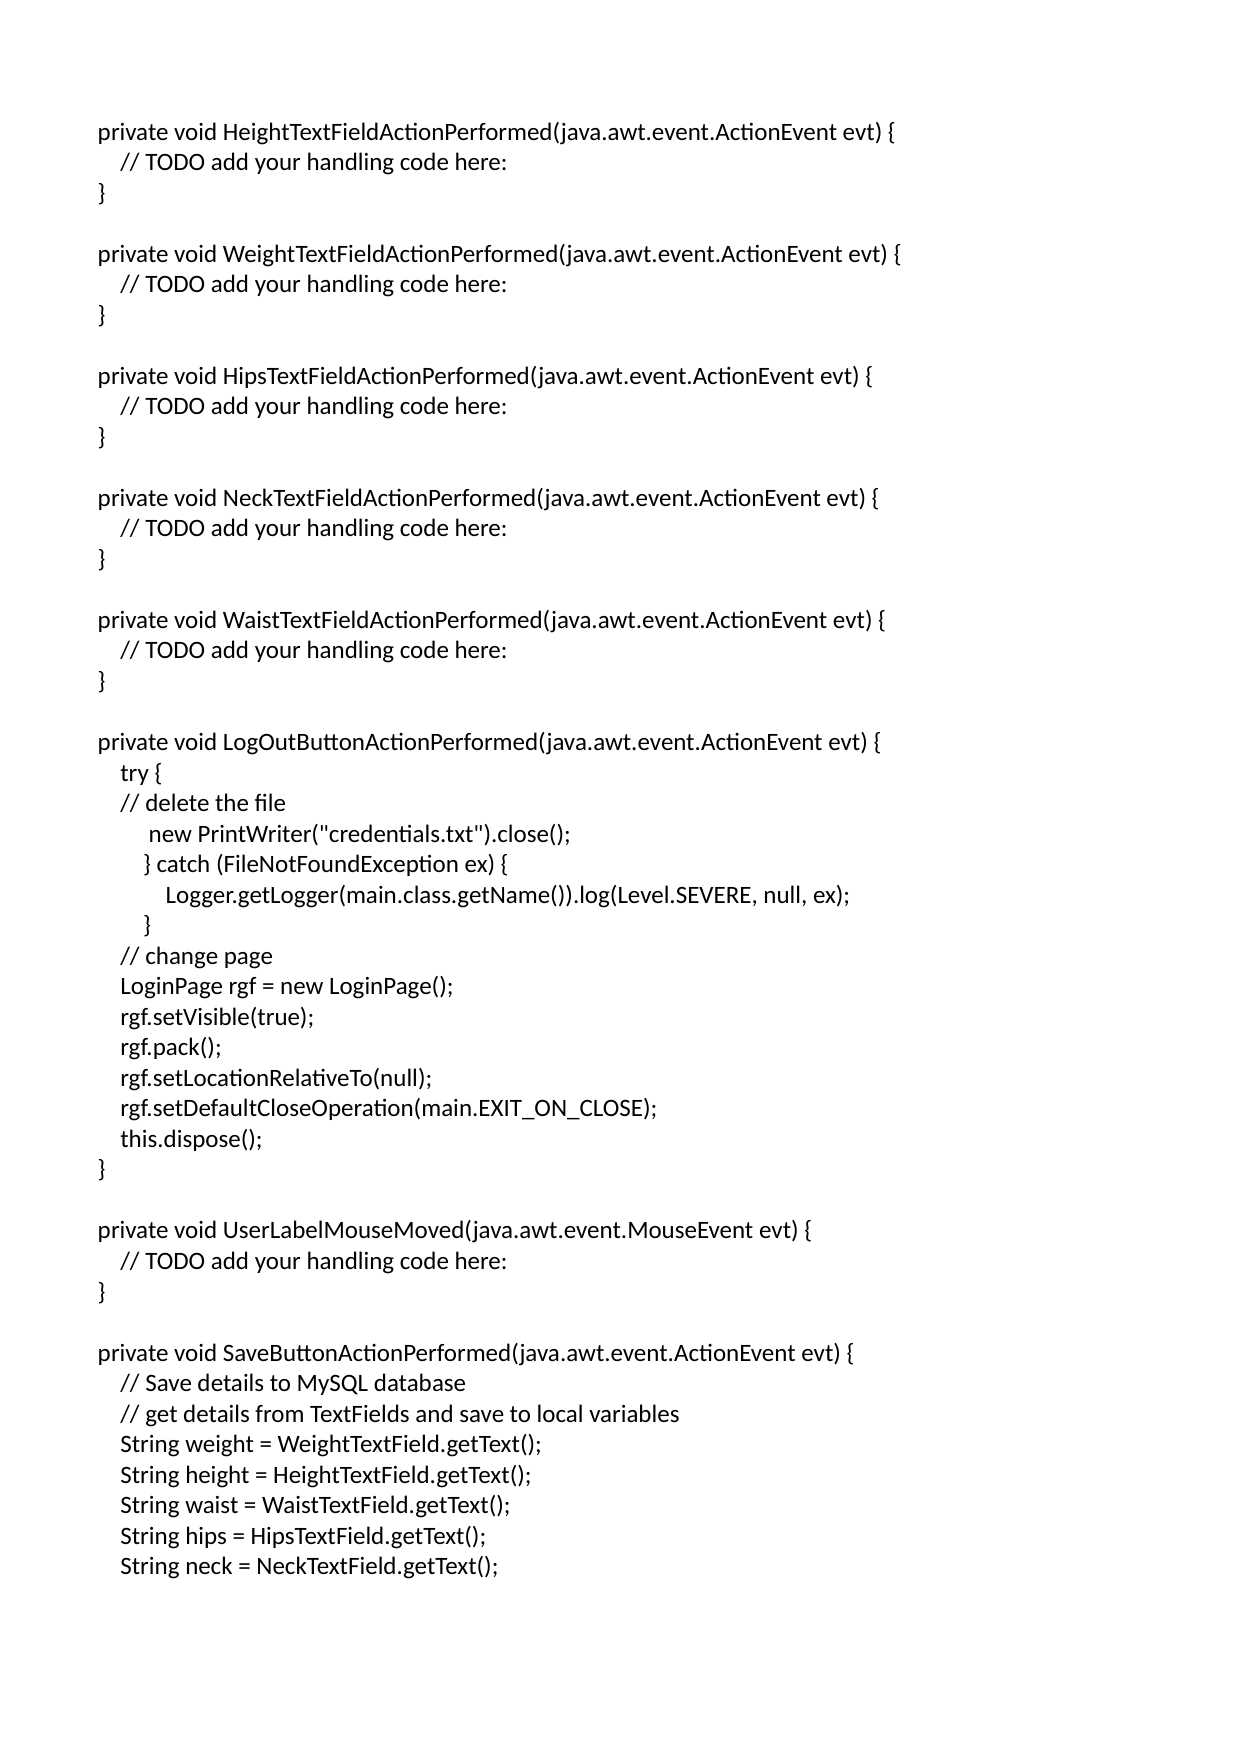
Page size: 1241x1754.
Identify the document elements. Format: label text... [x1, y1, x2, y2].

text new PrintWriter("credentials.txt").close(); [75, 818, 1067, 848]
text } [75, 665, 1067, 696]
text } [75, 421, 1067, 452]
text // change page [75, 940, 1067, 970]
text this.dispose(); [75, 1123, 1067, 1153]
text // TODO add your handling code here: [75, 513, 1067, 543]
text try { [75, 757, 1067, 787]
text } catch (FileNotFoundException ex) { [75, 848, 1067, 879]
text // TODO add your handling code here: [75, 268, 1067, 299]
text private void UserLabelMouseMoved(java.awt.event.MouseEvent evt) { [75, 1214, 1067, 1245]
text String weight = WeightTextField.getText(); [75, 1428, 1067, 1459]
text private void LogOutButtonActionPerformed(java.awt.event.ActionEvent evt) { [75, 726, 1067, 757]
text private void HeightTextFieldActionPerformed(java.awt.event.ActionEvent evt) { [75, 116, 1067, 146]
text String hips = HipsTextField.getText(); [75, 1520, 1067, 1550]
text // Save details to MySQL database [75, 1367, 1067, 1398]
text String waist = WaistTextField.getText(); [75, 1489, 1067, 1520]
text private void HipsTextFieldActionPerformed(java.awt.event.ActionEvent evt) { [75, 360, 1067, 391]
text private void WaistTextFieldActionPerformed(java.awt.event.ActionEvent evt) { [75, 604, 1067, 635]
text String neck = NeckTextField.getText(); [75, 1550, 1067, 1581]
text // TODO add your handling code here: [75, 1245, 1067, 1276]
text // TODO add your handling code here: [75, 391, 1067, 421]
text // get details from TextFields and save to local variables [75, 1398, 1067, 1428]
text // TODO add your handling code here: [75, 635, 1067, 665]
text rgf.setLocationRelativeTo(null); [75, 1062, 1067, 1092]
text } [75, 1153, 1067, 1184]
text private void SaveButtonActionPerformed(java.awt.event.ActionEvent evt) { [75, 1337, 1067, 1367]
text } [75, 909, 1067, 940]
text private void NeckTextFieldActionPerformed(java.awt.event.ActionEvent evt) { [75, 482, 1067, 513]
text rgf.pack(); [75, 1031, 1067, 1062]
text rgf.setVisible(true); [75, 1001, 1067, 1031]
text } [75, 299, 1067, 329]
text } [75, 177, 1067, 207]
text LoginPage rgf = new LoginPage(); [75, 970, 1067, 1001]
text } [75, 1276, 1067, 1306]
text } [75, 543, 1067, 574]
text Logger.getLogger(main.class.getName()).log(Level.SEVERE, null, ex); [75, 879, 1067, 909]
text // delete the file [75, 787, 1067, 818]
text // TODO add your handling code here: [75, 146, 1067, 177]
text private void WeightTextFieldActionPerformed(java.awt.event.ActionEvent evt) { [75, 238, 1067, 268]
text String height = HeightTextField.getText(); [75, 1459, 1067, 1489]
text rgf.setDefaultCloseOperation(main.EXIT_ON_CLOSE); [75, 1092, 1067, 1123]
